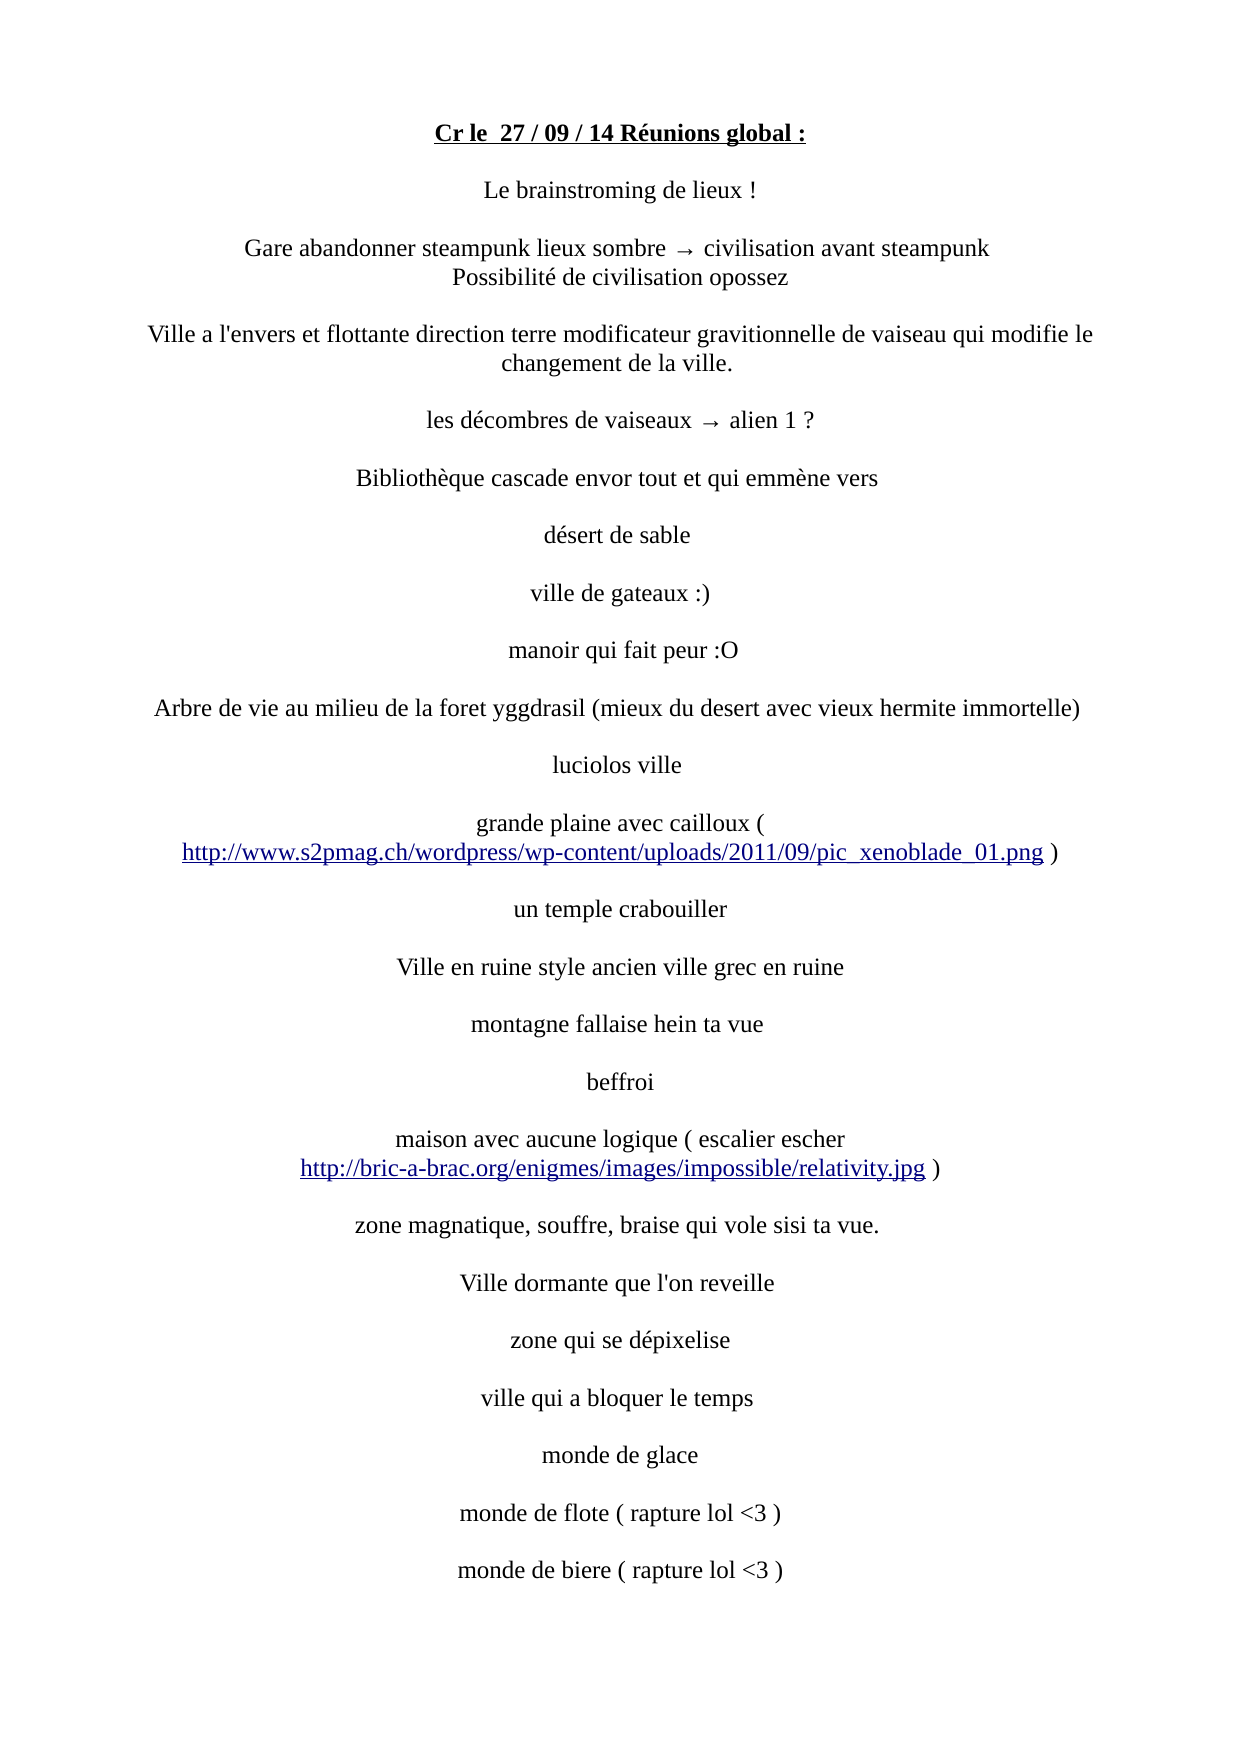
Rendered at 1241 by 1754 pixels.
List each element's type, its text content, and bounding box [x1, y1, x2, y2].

text ville de gateaux :) [118, 578, 1122, 607]
text grande plaine avec cailloux ( http://www.s2pmag.ch/wordpress/wp-content/uploads/2011/09/pic_xenoblade_01.png ) [118, 808, 1122, 866]
text Gare abandonner steampunk lieux sombre → civilisation avant steampunk [118, 233, 1122, 262]
text ville qui a bloquer le temps [118, 1383, 1122, 1412]
text Le brainstroming de lieux ! [118, 176, 1122, 204]
text Ville en ruine style ancien ville grec en ruine [118, 952, 1122, 981]
text Arbre de vie au milieu de la foret yggdrasil (mieux du desert avec vieux hermite immortelle) [118, 693, 1122, 722]
text luciolos ville [118, 751, 1122, 779]
text désert de sable [118, 521, 1122, 549]
text un temple crabouiller [118, 894, 1122, 923]
text Possibilité de civilisation opossez [118, 262, 1122, 291]
text zone qui se dépixelise [118, 1326, 1122, 1354]
text manoir qui fait peur :O [118, 636, 1122, 664]
text montagne fallaise hein ta vue [118, 1009, 1122, 1038]
text Ville dormante que l'on reveille [118, 1268, 1122, 1297]
text monde de glace [118, 1441, 1122, 1469]
text les décombres de vaiseaux → alien 1 ? [118, 406, 1122, 434]
text zone magnatique, souffre, braise qui vole sisi ta vue. [118, 1211, 1122, 1239]
text beffroi [118, 1067, 1122, 1096]
text Ville a l'envers et flottante direction terre modificateur gravitionnelle de vaiseau qui modifie le changement de la ville. [118, 319, 1122, 377]
text Cr le 27 / 09 / 14 Réunions global : [118, 118, 1122, 147]
text maison avec aucune logique ( escalier escher http://bric-a-brac.org/enigmes/images/impossible/relativity.jpg ) [118, 1124, 1122, 1182]
text monde de biere ( rapture lol <3 ) [118, 1556, 1122, 1584]
text Bibliothèque cascade envor tout et qui emmène vers [118, 463, 1122, 492]
text monde de flote ( rapture lol <3 ) [118, 1498, 1122, 1527]
